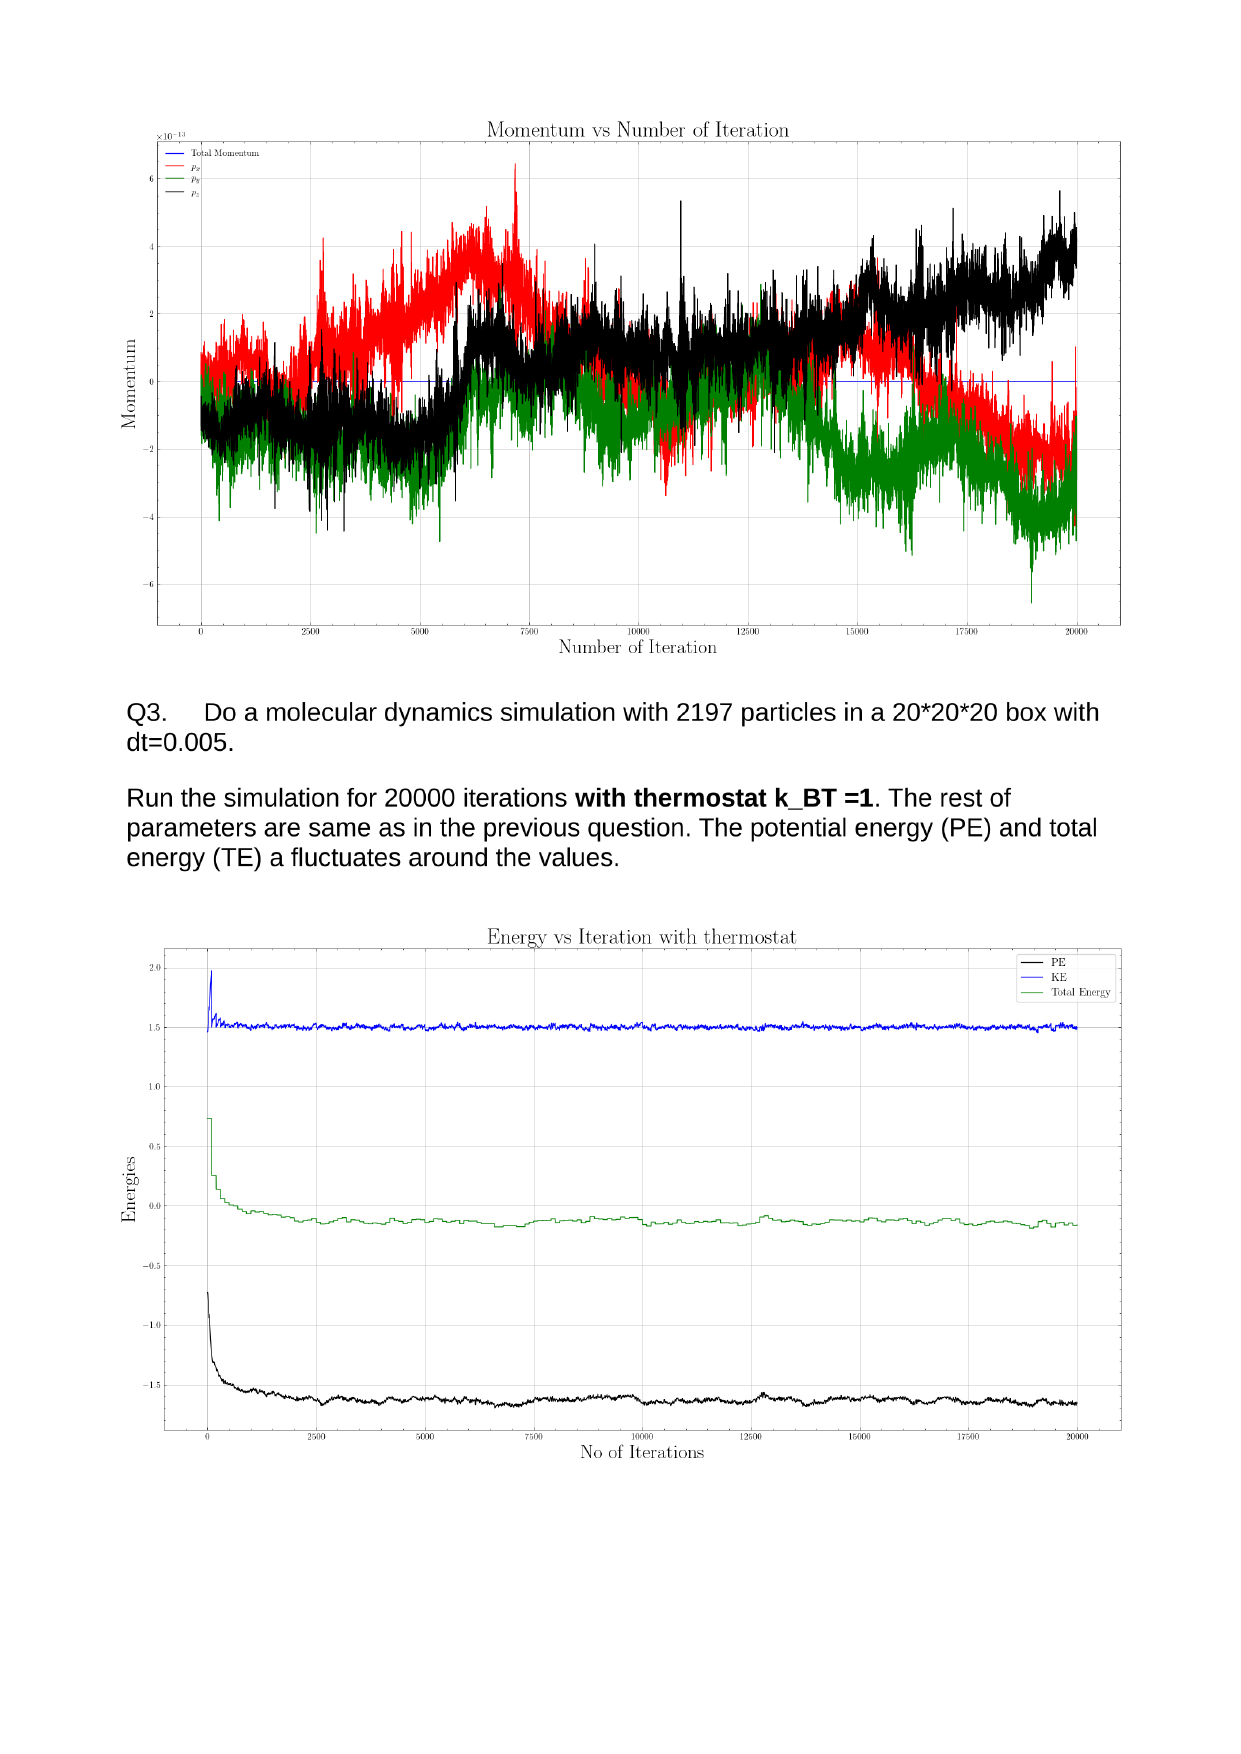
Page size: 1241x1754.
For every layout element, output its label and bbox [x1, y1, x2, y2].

picture [118, 118, 1123, 660]
picture [118, 926, 1123, 1465]
picture [118, 688, 1123, 898]
